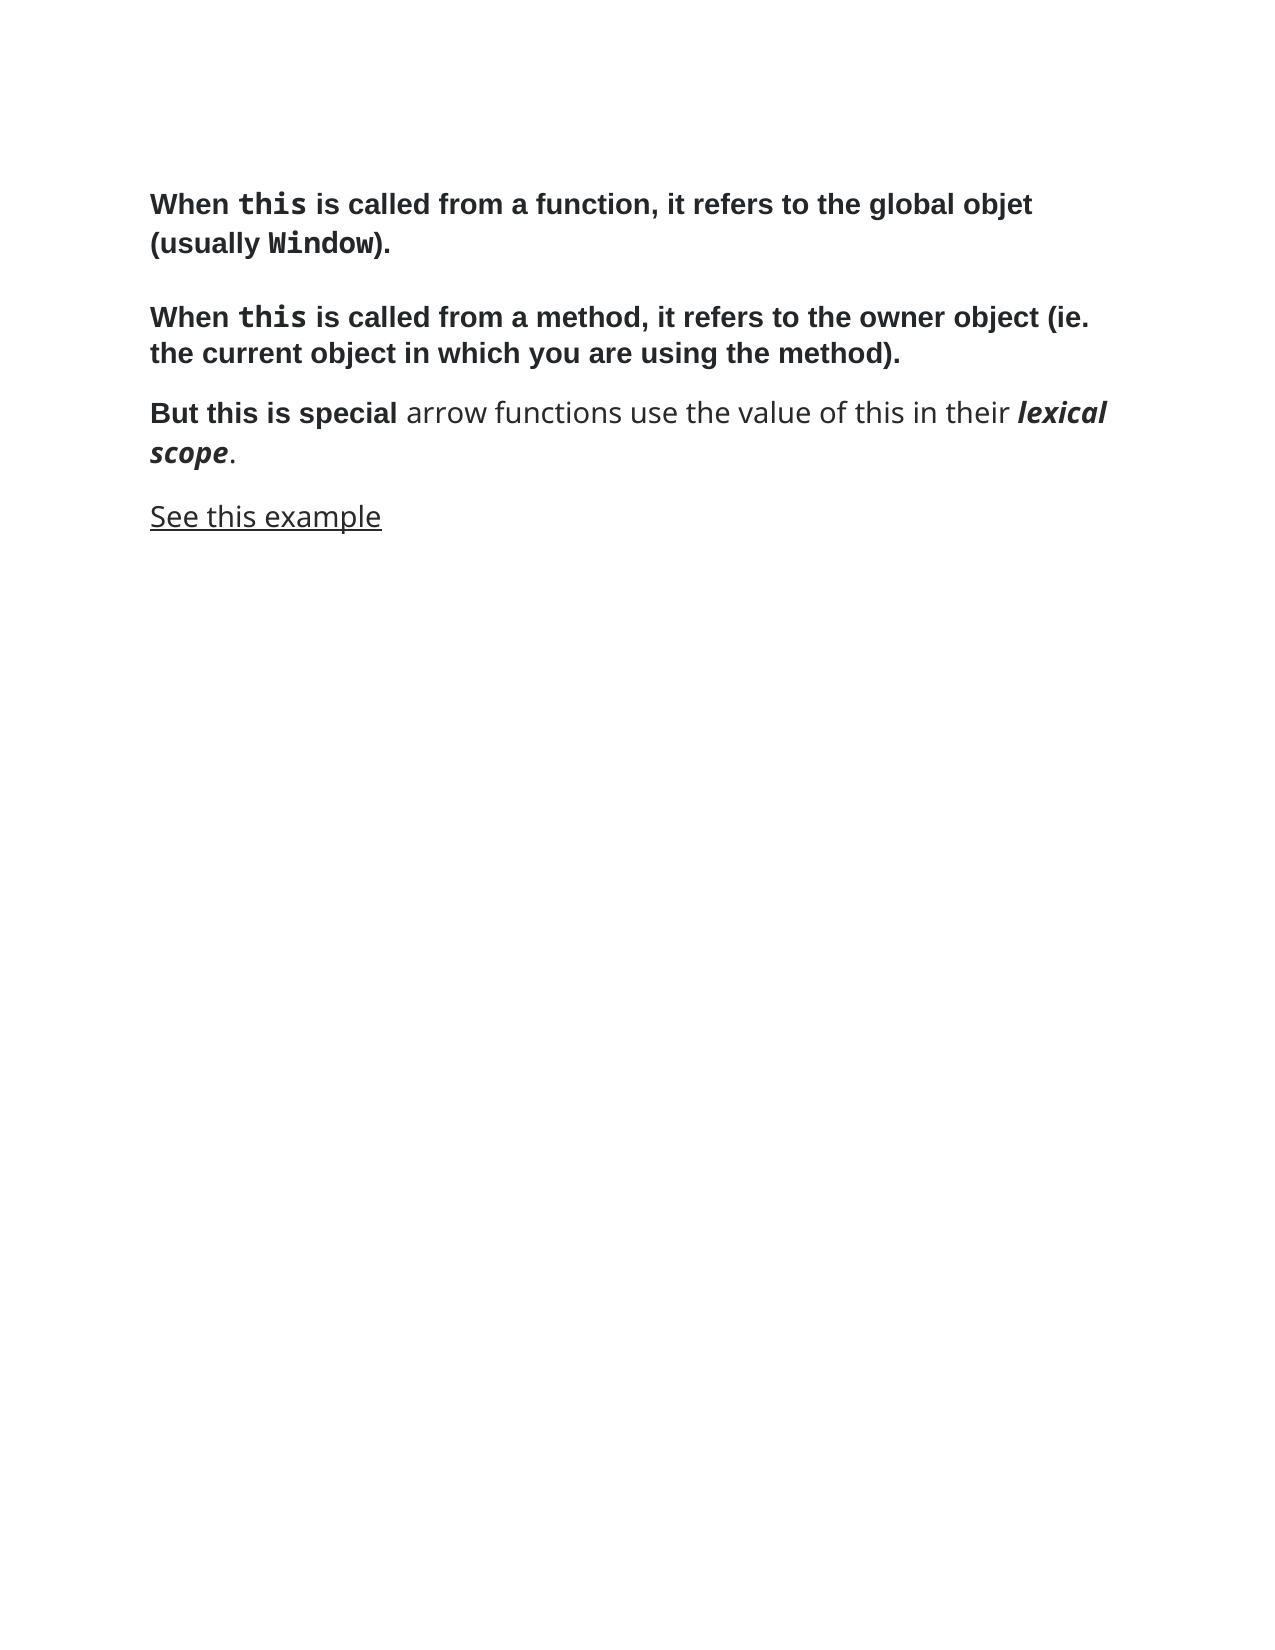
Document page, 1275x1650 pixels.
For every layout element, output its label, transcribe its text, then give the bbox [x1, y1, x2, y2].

text But this is special arrow functions use the value of this in their lexical scope. [150, 393, 1125, 472]
text See this example [150, 496, 1125, 536]
text When this is called from a function, it refers to the global objet (usually Window). [150, 183, 1125, 262]
text When this is called from a method, it refers to the owner object (ie. the current object in which you are using the method). [150, 262, 1125, 369]
